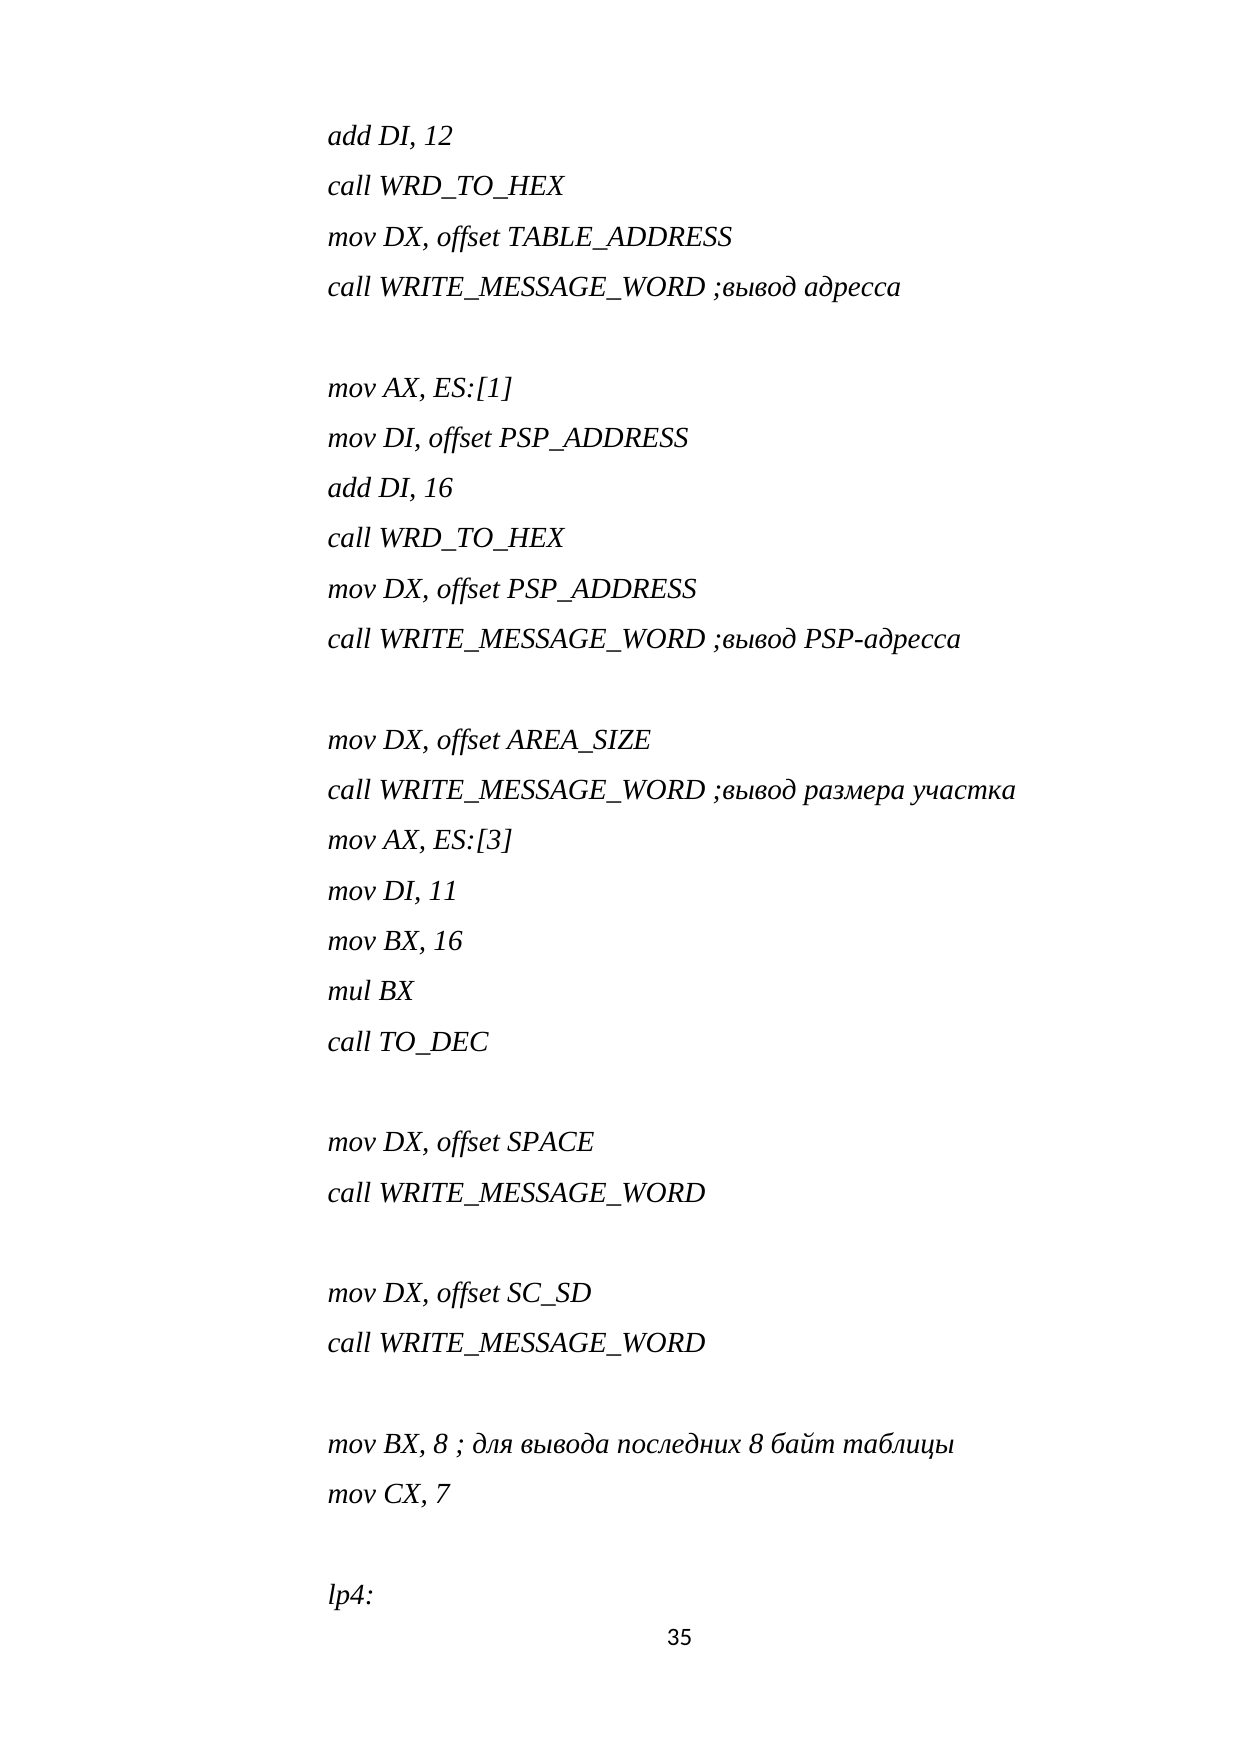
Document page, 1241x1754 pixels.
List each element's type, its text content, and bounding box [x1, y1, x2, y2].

text mov DX, offset SC_SD [177, 1275, 1181, 1309]
text call WRITE_MESSAGE_WORD [177, 1326, 1181, 1359]
text mul BX [177, 973, 1181, 1007]
text call WRITE_MESSAGE_WORD ;вывод PSP-адресса [177, 621, 1181, 655]
text lp4: [177, 1577, 1181, 1611]
text add DI, 16 [177, 470, 1181, 504]
text mov AX, ES:[1] [177, 370, 1181, 403]
text mov CX, 7 [177, 1477, 1181, 1510]
text mov BX, 8 ; для вывода последних 8 байт таблицы [177, 1426, 1181, 1460]
text call TO_DEC [177, 1024, 1181, 1057]
text mov DX, offset SPACE [177, 1124, 1181, 1158]
text mov AX, ES:[3] [177, 822, 1181, 856]
text mov BX, 16 [177, 923, 1181, 957]
text mov DX, offset PSP_ADDRESS [177, 571, 1181, 604]
text call WRITE_MESSAGE_WORD ;вывод размера участка [177, 772, 1181, 806]
text call WRD_TO_HEX [177, 521, 1181, 554]
text call WRITE_MESSAGE_WORD [177, 1175, 1181, 1208]
text call WRD_TO_HEX [177, 168, 1181, 202]
text call WRITE_MESSAGE_WORD ;вывод адресса [177, 269, 1181, 303]
text add DI, 12 [177, 118, 1181, 152]
text mov DI, offset PSP_ADDRESS [177, 420, 1181, 453]
text mov DI, 11 [177, 873, 1181, 906]
text mov DX, offset AREA_SIZE [177, 722, 1181, 755]
text mov DX, offset TABLE_ADDRESS [177, 219, 1181, 252]
